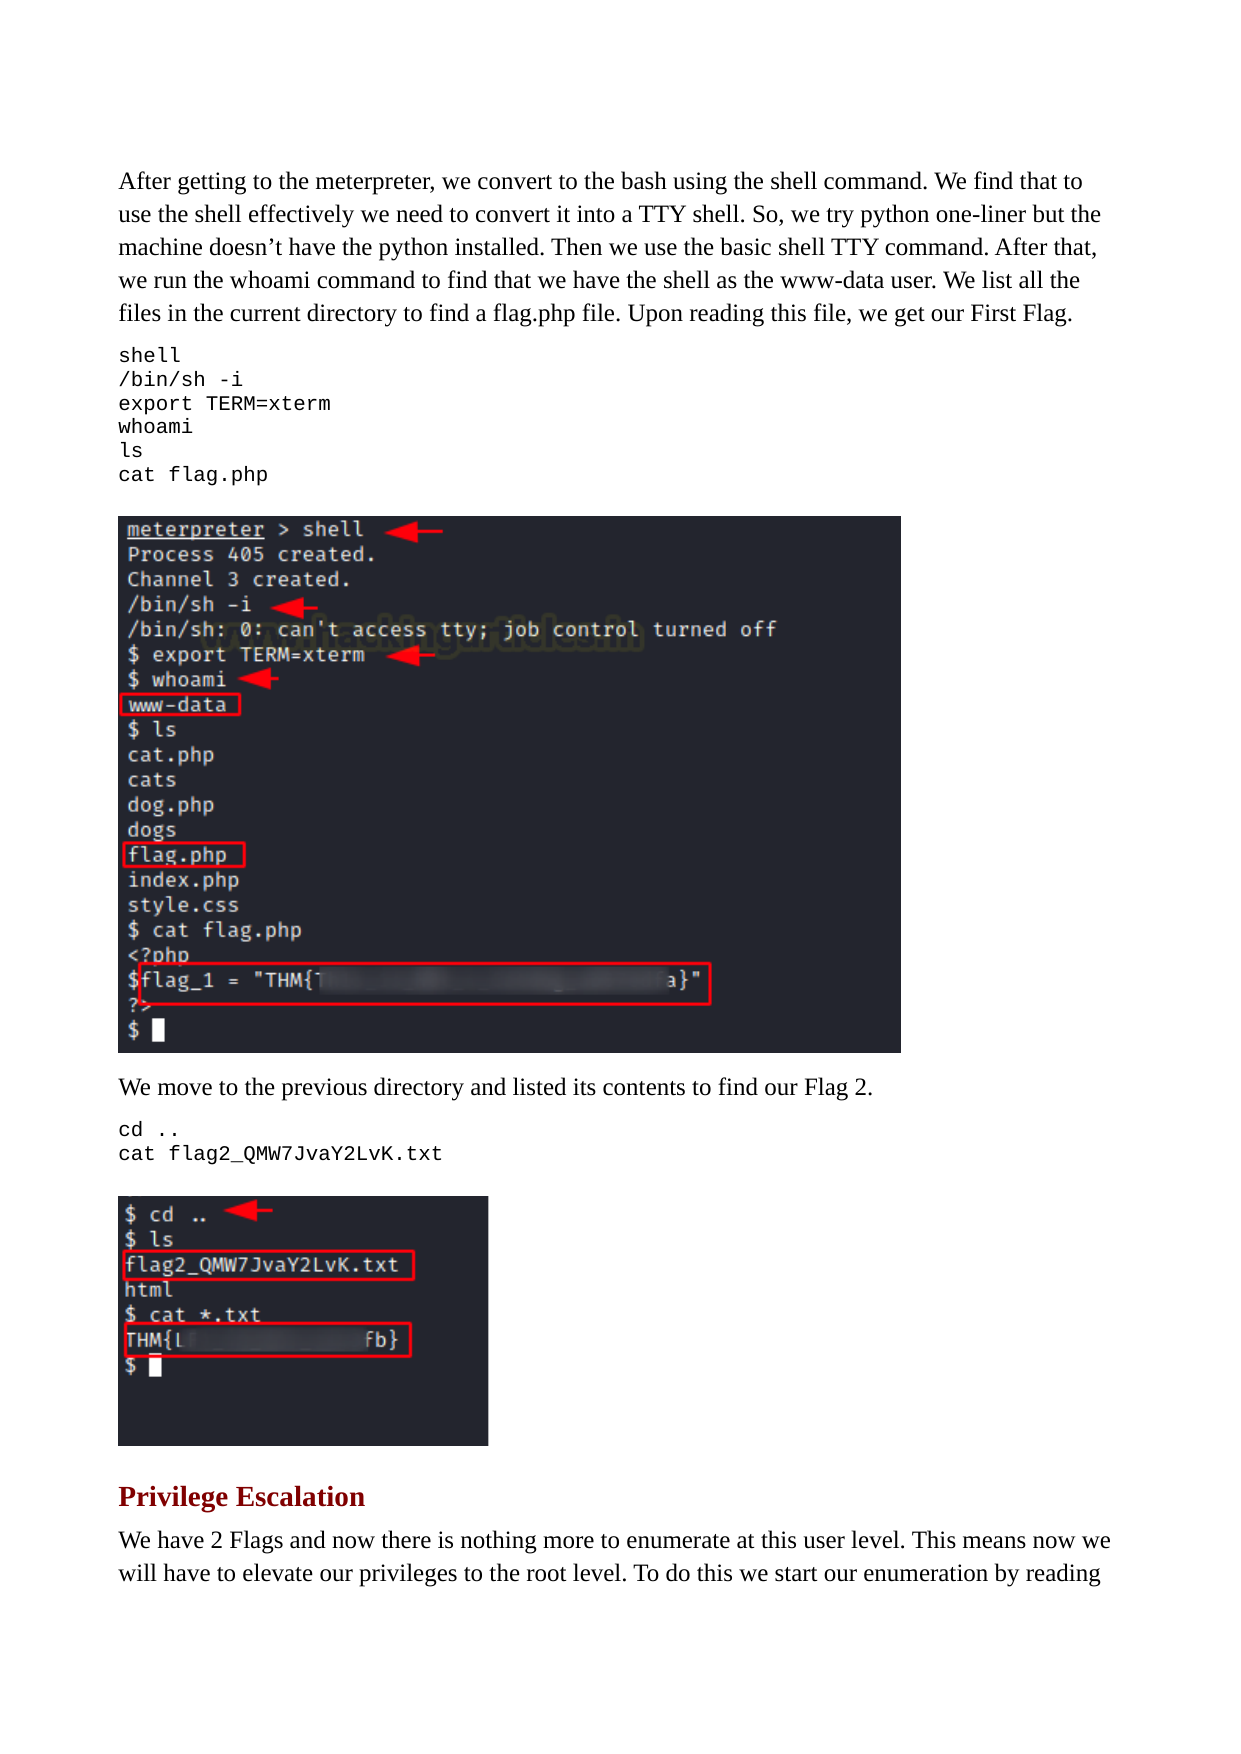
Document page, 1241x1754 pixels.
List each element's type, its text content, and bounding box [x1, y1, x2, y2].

text cd .. [118, 1119, 1122, 1143]
text cat flag.php [118, 464, 1122, 487]
text whoami [118, 416, 1122, 440]
picture [118, 516, 901, 1053]
subtitle Privilege Escalation [118, 1479, 1122, 1513]
text /bin/sh -i [118, 369, 1122, 393]
text We move to the previous directory and listed its contents to find our Flag 2. [118, 1072, 1122, 1100]
text After getting to the meterpreter, we convert to the bash using the shell command. We find that to use the shell effectively we need to convert it into a TTY shell. So, we try python one-liner but the machine doesn’t have the python installed. Then we use the basic shell TTY command. After that, we run the whoami command to find that we have the shell as the www-data user. We list all the files in the current directory to find a flag.php file. Upon reading this file, we get our First Flag. [118, 166, 1122, 327]
picture [118, 1196, 489, 1446]
text We have 2 Flags and now there is nothing more to enumerate at this user level. This means now we will have to elevate our privileges to the root level. To do this we start our enumeration by reading [118, 1525, 1122, 1587]
text ls [118, 440, 1122, 464]
text shell [118, 345, 1122, 369]
text export TERM=xterm [118, 393, 1122, 416]
text cat flag2_QMW7JvaY2LvK.txt [118, 1143, 1122, 1166]
